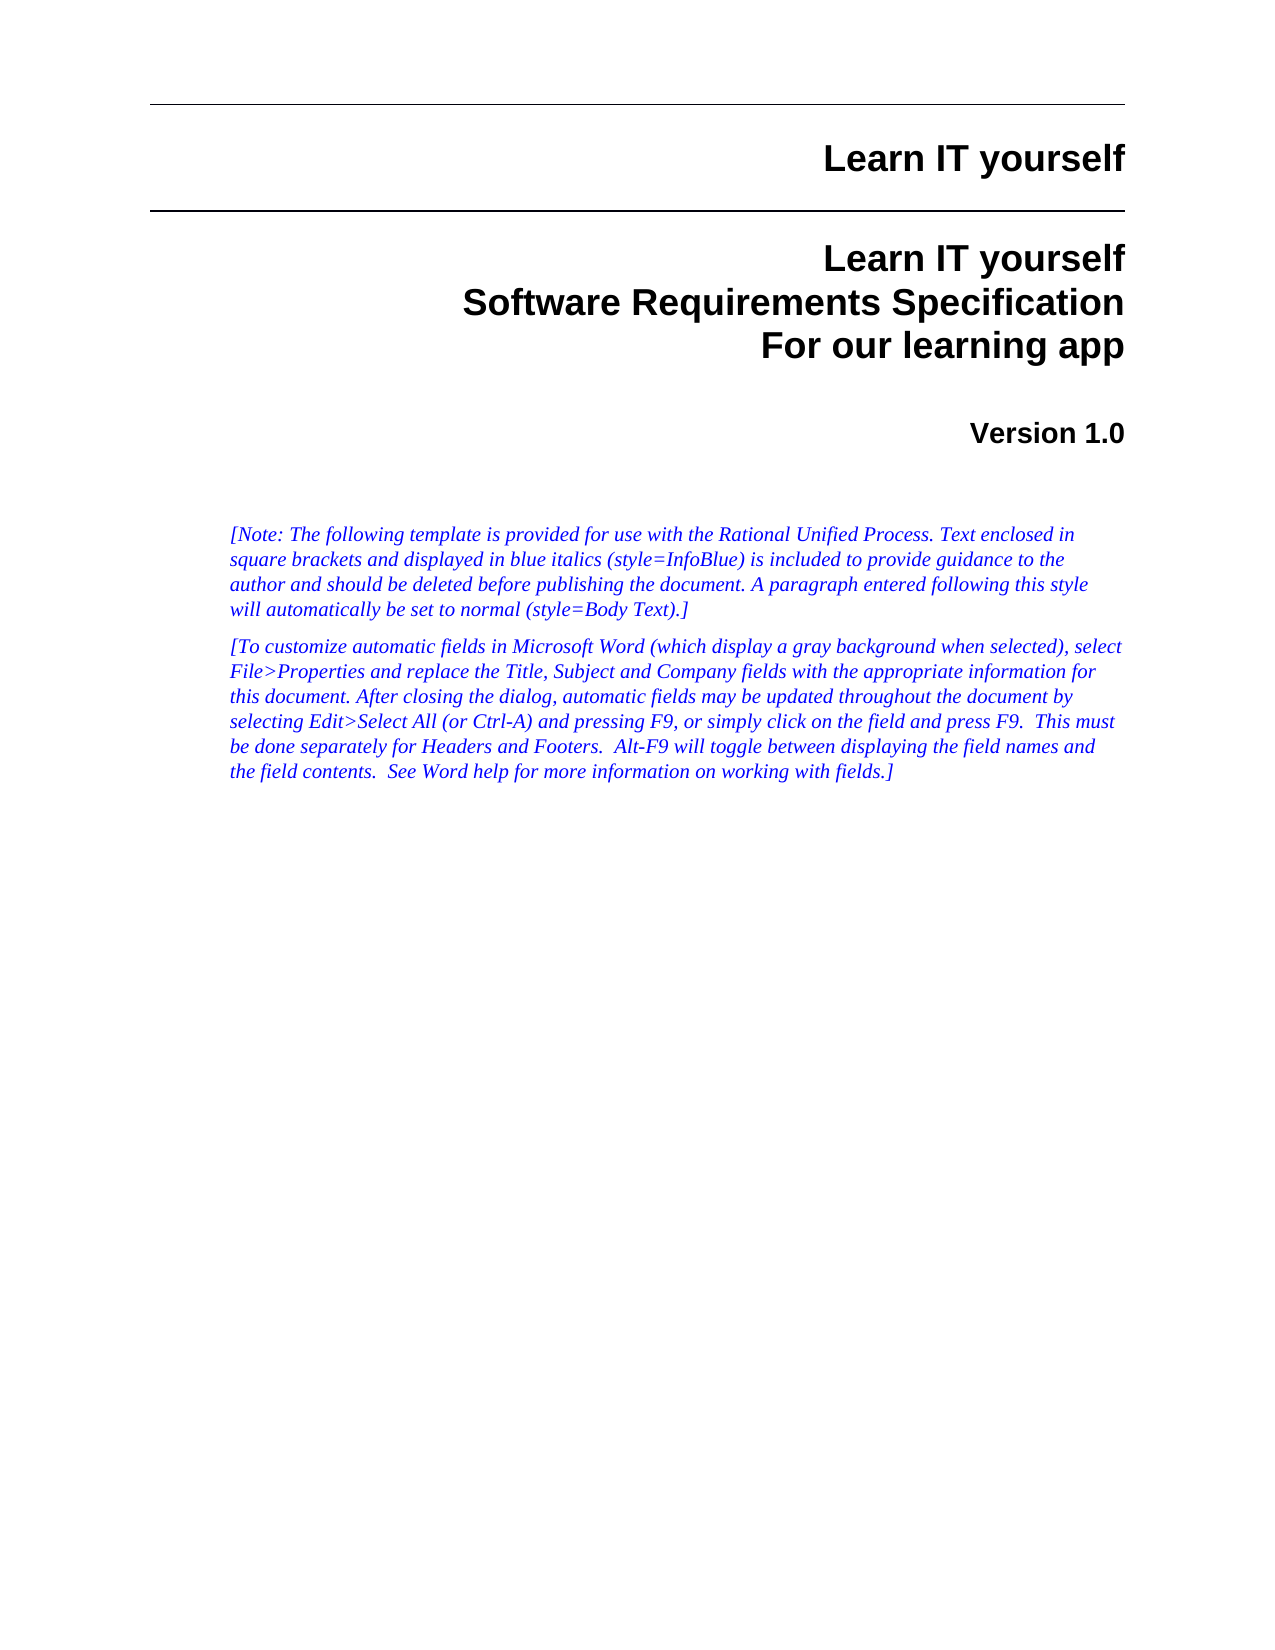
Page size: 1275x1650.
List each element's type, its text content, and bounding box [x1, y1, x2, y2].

title Software Requirements Specification [150, 280, 1125, 323]
title Learn IT yourself [150, 237, 1125, 280]
text [Note: The following template is provided for use with the Rational Unified Process. Text enclosed in square brackets and displayed in blue italics (style=InfoBlue) is included to provide guidance to the author and should be deleted before publishing the document. A paragraph entered following this style will automatically be set to normal (style=Body Text).] [229, 521, 1125, 621]
text [To customize automatic fields in Microsoft Word (which display a gray background when selected), select File>Properties and replace the Title, Subject and Company fields with the appropriate information for this document. After closing the dialog, automatic fields may be updated throughout the document by selecting Edit>Select All (or Ctrl-A) and pressing F9, or simply click on the field and press F9. This must be done separately for Headers and Footers. Alt-F9 will toggle between displaying the field names and the field contents. See Word help for more information on working with fields.] [229, 633, 1125, 783]
title Version 1.0 [150, 416, 1125, 449]
title For our learning app [150, 323, 1125, 366]
